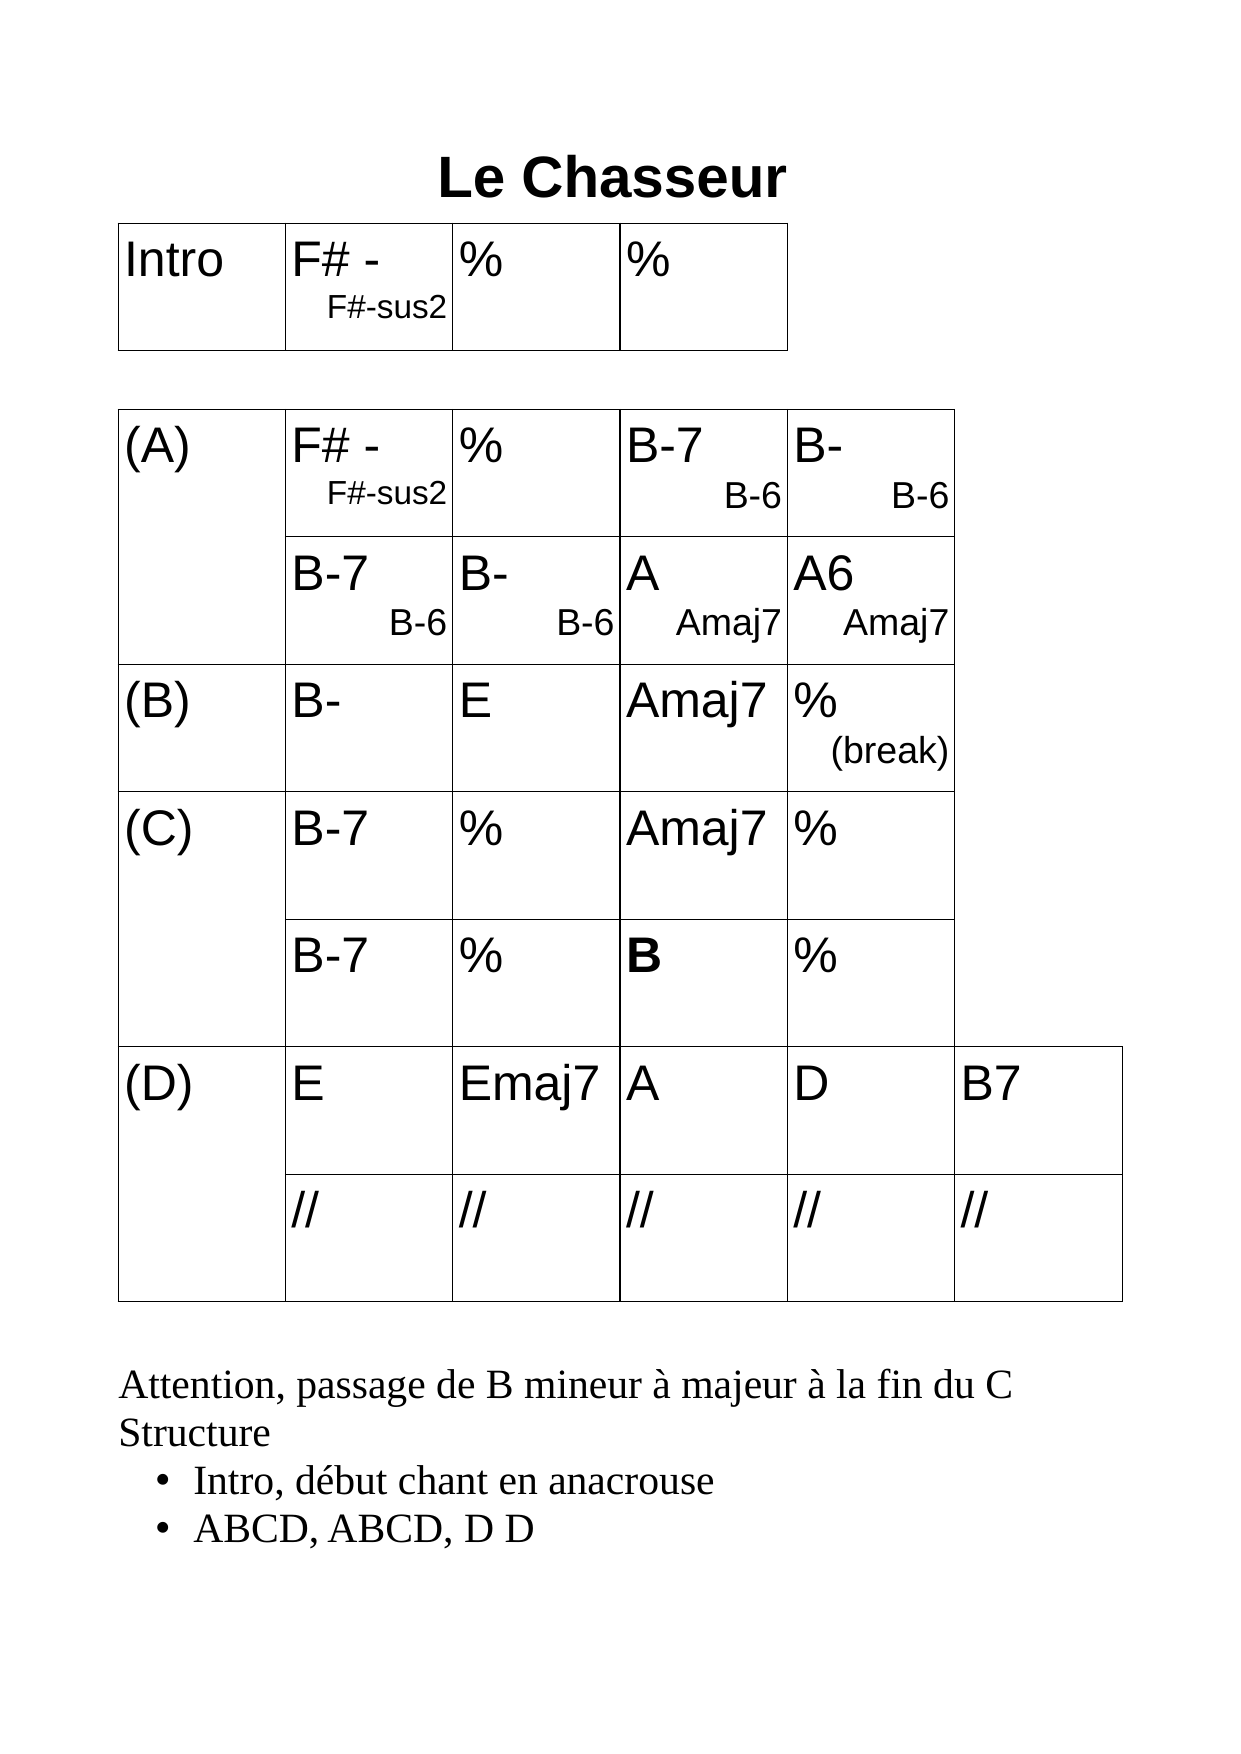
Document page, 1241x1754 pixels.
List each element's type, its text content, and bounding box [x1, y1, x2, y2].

table_cell B- B-6 [788, 410, 954, 536]
table_cell B7 [955, 1047, 1122, 1174]
table_cell Amaj7 [621, 665, 787, 791]
table_cell [119, 536, 285, 664]
table_cell E [286, 1047, 452, 1174]
table_cell B- B-6 [453, 537, 619, 664]
table_cell B-7 [286, 920, 452, 1046]
table_cell [955, 409, 1122, 536]
list Intro, début chant en anacrouse [156, 1456, 1122, 1504]
table_header F# - F#-sus2 [286, 224, 452, 350]
table_cell [955, 791, 1122, 919]
table_cell // [621, 1175, 787, 1301]
table_cell B- [286, 665, 452, 791]
table_cell % [453, 920, 619, 1046]
table_cell [955, 664, 1122, 791]
table_cell [955, 350, 1122, 409]
table_cell [453, 351, 620, 409]
text Attention, passage de B mineur à majeur à la fin du C [118, 1360, 1122, 1408]
table_cell F# - F#-sus2 [286, 410, 452, 536]
table_header Intro [119, 224, 285, 350]
text Structure [118, 1408, 1122, 1456]
table_cell D [788, 1047, 954, 1174]
table_header % [453, 224, 619, 350]
table_cell % [453, 410, 619, 536]
table_cell A [621, 1047, 787, 1174]
table_cell E [453, 665, 619, 791]
table_cell % [788, 920, 954, 1046]
table_cell Emaj7 [453, 1047, 619, 1174]
table_cell % [453, 792, 619, 919]
table_cell B-7 B-6 [286, 537, 452, 664]
table_cell [788, 350, 955, 409]
table_cell B [621, 920, 787, 1046]
table_cell // [286, 1175, 452, 1301]
table_cell B-7 [286, 792, 452, 919]
table_cell (C) [119, 792, 285, 919]
table_cell (B) [119, 665, 285, 791]
table_cell [119, 1174, 285, 1301]
table_cell B-7 B-6 [621, 410, 787, 536]
table_cell A Amaj7 [621, 537, 787, 664]
table_header [955, 223, 1122, 350]
table_cell (D) [119, 1047, 285, 1174]
table_cell (A) [119, 410, 285, 536]
list ABCD, ABCD, D D [156, 1504, 1122, 1552]
table_cell [118, 351, 285, 409]
table_cell A6 Amaj7 [788, 537, 954, 664]
table_cell // [955, 1175, 1122, 1301]
table_cell % (break) [788, 665, 954, 791]
table_cell [119, 919, 285, 1046]
table_cell // [788, 1175, 954, 1301]
table_cell [955, 536, 1122, 664]
table_cell [955, 919, 1122, 1046]
table_header % [621, 224, 787, 350]
table_cell % [788, 792, 954, 919]
table_cell // [453, 1175, 619, 1301]
table_header [788, 223, 955, 350]
table_cell [285, 351, 453, 409]
table_cell [620, 351, 787, 409]
title Le Chasseur [118, 143, 1122, 210]
table_cell Amaj7 [621, 792, 787, 919]
